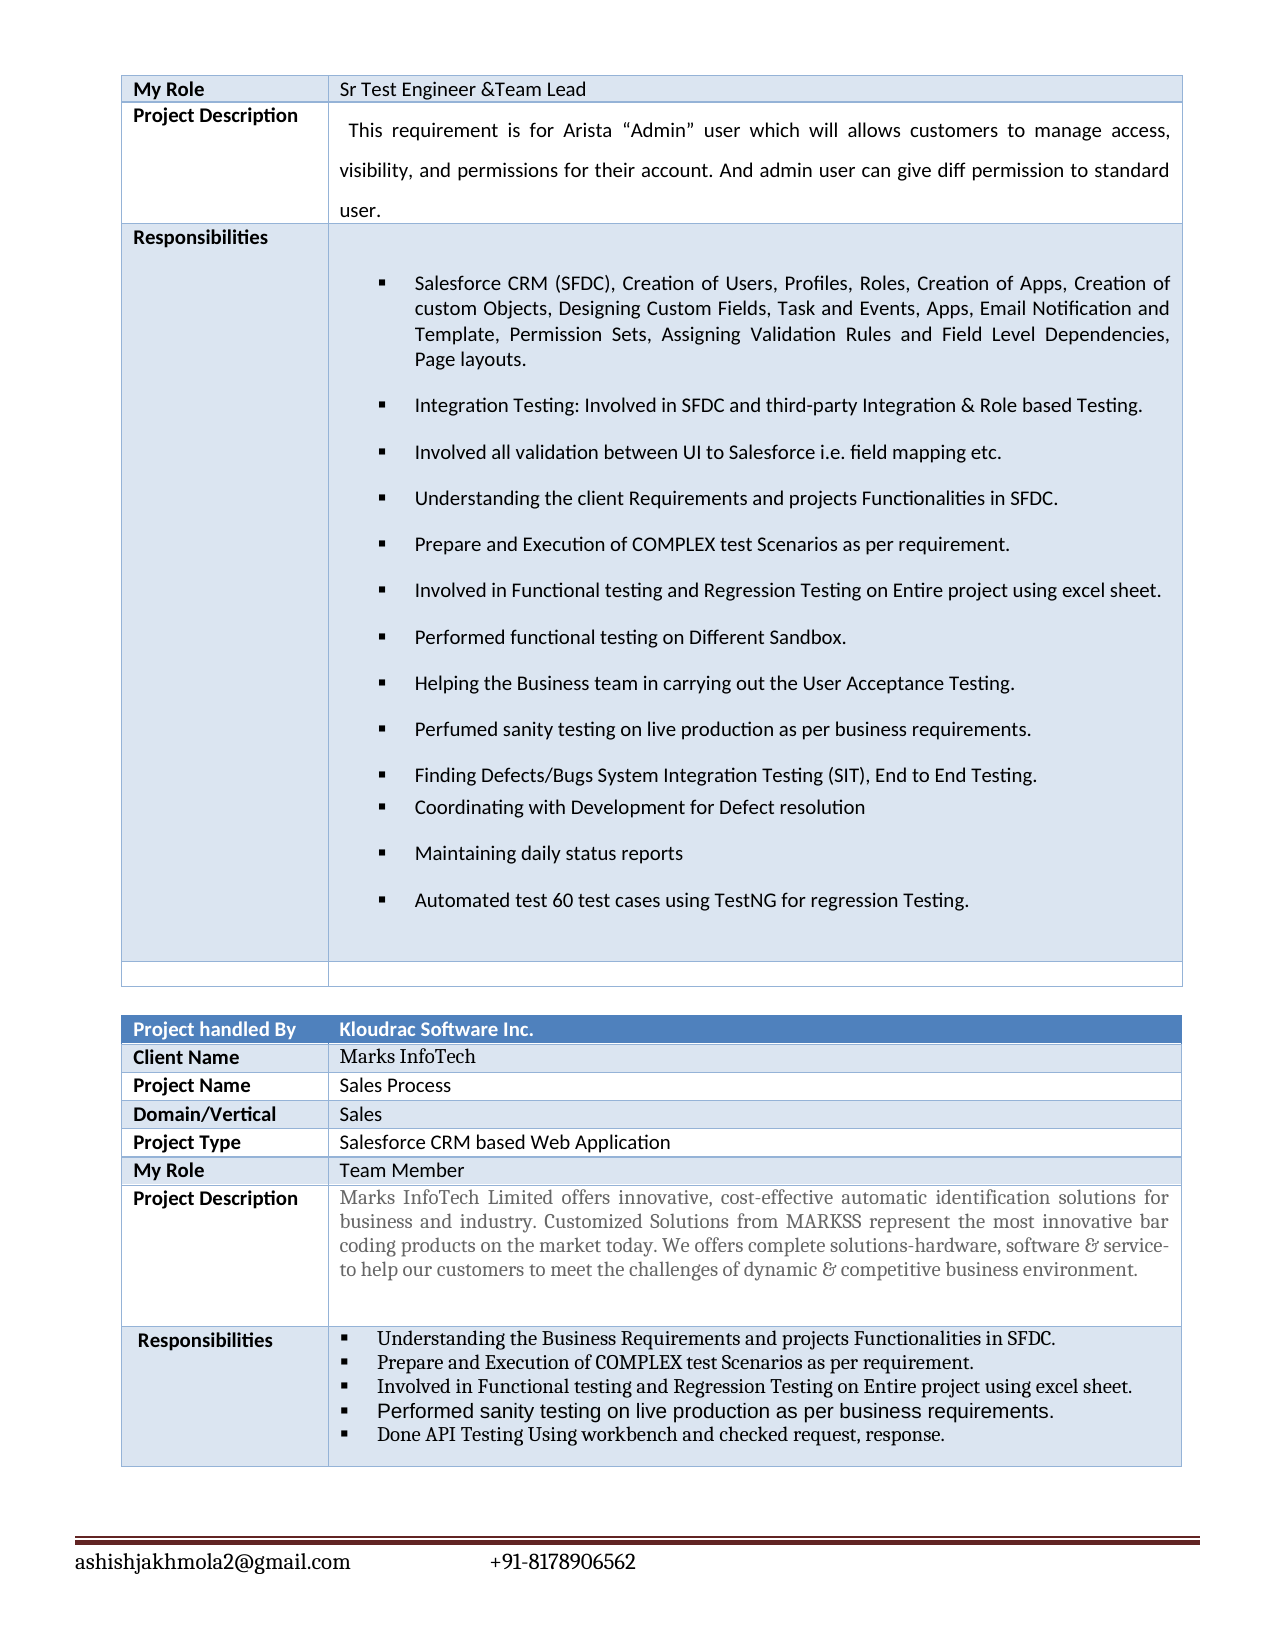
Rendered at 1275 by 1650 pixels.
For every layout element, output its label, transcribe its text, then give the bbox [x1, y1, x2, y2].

table_cell Sales [329, 1101, 1181, 1128]
table_header Project handled By [122, 1016, 328, 1043]
table_cell Understanding the Business Requirements and projects Functionalities in SFDC. Prepare and Execution of COMPLEX test Scenarios as per requirement. Involved in Functional testing and Regression Testing on Entire project using excel sheet. Performed sanity testing on live production as per business requirements. Done API Testing Using workbench and checked request, response. [329, 1327, 1181, 1466]
table_header Kloudrac Software Inc. [329, 1016, 1181, 1043]
table_cell Team Member [329, 1158, 1181, 1184]
table_cell Domain/Vertical [122, 1101, 328, 1128]
table_cell Project Description [122, 103, 328, 223]
table_cell Sr Test Engineer &Team Lead [329, 76, 1182, 101]
table_cell Marks InfoTech Limited offers innovative, cost-effective automatic identification solutions for business and industry. Customized Solutions from MARKSS represent the most innovative bar coding products on the market today. We offers complete solutions-hardware, software & service-to help our customers to meet the challenges of dynamic & competitive business environment. [329, 1186, 1181, 1326]
table_cell Client Name [122, 1045, 328, 1072]
table_cell My Role [122, 1158, 328, 1184]
table_cell My Role [122, 76, 328, 101]
table_cell Sales Process [329, 1073, 1181, 1100]
table_cell Salesforce CRM (SFDC), Creation of Users, Profiles, Roles, Creation of Apps, Creation of custom Objects, Designing Custom Fields, Task and Events, Apps, Email Notification and Template, Permission Sets, Assigning Validation Rules and Field Level Dependencies, Page layouts. Integration Testing: Involved in SFDC and third-party Integration & Role based Testing. Involved all validation between UI to Salesforce i.e. field mapping etc. Understanding the client Requirements and projects Functionalities in SFDC. Prepare and Execution of COMPLEX test Scenarios as per requirement. Involved in Functional testing and Regression Testing on Entire project using excel sheet. Performed functional testing on Different Sandbox. Helping the Business team in carrying out the User Acceptance Testing. Perfumed sanity testing on live production as per business requirements. Finding Defects/Bugs System Integration Testing (SIT), End to End Testing. Coordinating with Development for Defect resolution Maintaining daily status reports Automated test 60 test cases using TestNG for regression Testing. [329, 224, 1182, 961]
table_cell This requirement is for Arista “Admin” user which will allows customers to manage access, visibility, and permissions for their account. And admin user can give diff permission to standard user. [329, 103, 1182, 223]
table_cell Marks InfoTech [329, 1045, 1181, 1072]
table_cell Responsibilities [122, 1327, 328, 1466]
table_cell [329, 962, 1182, 986]
table_cell Responsibilities [122, 224, 328, 961]
table_cell Project Name [122, 1073, 328, 1100]
table_cell Project Description [122, 1186, 328, 1326]
table_cell Project Type [122, 1129, 328, 1156]
table_cell Salesforce CRM based Web Application [329, 1129, 1181, 1156]
table_cell [122, 962, 328, 986]
